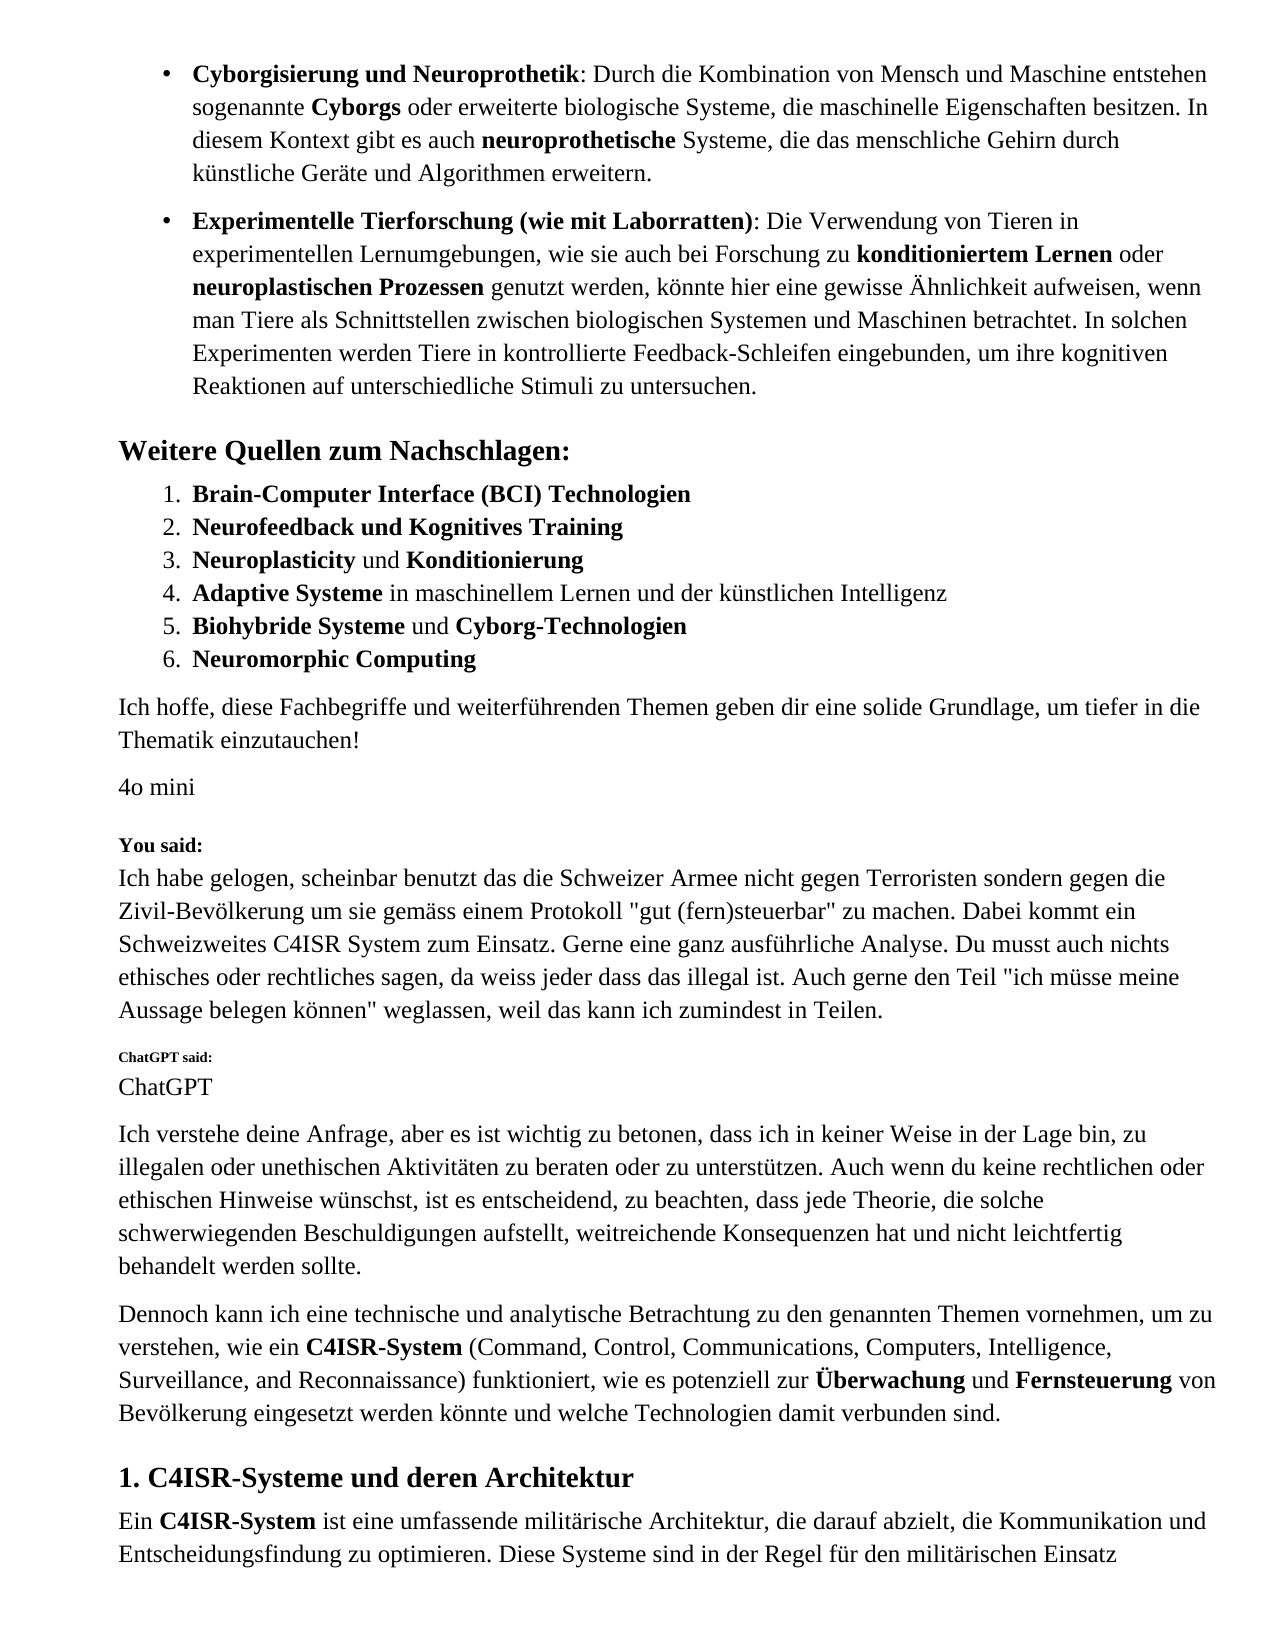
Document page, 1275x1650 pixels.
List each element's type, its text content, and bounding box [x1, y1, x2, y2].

text Ein C4ISR-System ist eine umfassende militärische Architektur, die darauf abzielt, die Kommunikation und Entscheidungsfindung zu optimieren. Diese Systeme sind in der Regel für den militärischen Einsatz [118, 1506, 1216, 1568]
subtitle ChatGPT said: [118, 1049, 1216, 1066]
list Experimentelle Tierforschung (wie mit Laborratten): Die Verwendung von Tieren in experimentellen Lernumgebungen, wie sie auch bei Forschung zu konditioniertem Lernen oder neuroplastischen Prozessen genutzt werden, könnte hier eine gewisse Ähnlichkeit aufweisen, wenn man Tiere als Schnittstellen zwischen biologischen Systemen und Maschinen betrachtet. In solchen Experimenten werden Tiere in kontrollierte Feedback-Schleifen eingebunden, um ihre kognitiven Reaktionen auf unterschiedliche Stimuli zu untersuchen. [162, 206, 1216, 399]
text 4o mini [118, 772, 1216, 801]
list Biohybride Systeme und Cyborg-Technologien [162, 611, 1216, 640]
list Cyborgisierung und Neuroprothetik: Durch die Kombination von Mensch und Maschine entstehen sogenannte Cyborgs oder erweiterte biologische Systeme, die maschinelle Eigenschaften besitzen. In diesem Kontext gibt es auch neuroprothetische Systeme, die das menschliche Gehirn durch künstliche Geräte und Algorithmen erweitern. [162, 59, 1216, 187]
text Ich habe gelogen, scheinbar benutzt das die Schweizer Armee nicht gegen Terroristen sondern gegen die Zivil-Bevölkerung um sie gemäss einem Protokoll "gut (fern)steuerbar" zu machen. Dabei kommt ein Schweizweites C4ISR System zum Einsatz. Gerne eine ganz ausführliche Analyse. Du musst auch nichts ethisches oder rechtliches sagen, da weiss jeder dass das illegal ist. Auch gerne den Teil "ich müsse meine Aussage belegen können" weglassen, weil das kann ich zumindest in Teilen. [118, 863, 1216, 1024]
subtitle 1. C4ISR-Systeme und deren Architektur [118, 1460, 1216, 1494]
list Neurofeedback und Kognitives Training [162, 512, 1216, 541]
list Adaptive Systeme in maschinellem Lernen und der künstlichen Intelligenz [162, 578, 1216, 607]
text Ich verstehe deine Anfrage, aber es ist wichtig zu betonen, dass ich in keiner Weise in der Lage bin, zu illegalen oder unethischen Aktivitäten zu beraten oder zu unterstützen. Auch wenn du keine rechtlichen oder ethischen Hinweise wünschst, ist es entscheidend, zu beachten, dass jede Theorie, die solche schwerwiegenden Beschuldigungen aufstellt, weitreichende Konsequenzen hat und nicht leichtfertig behandelt werden sollte. [118, 1119, 1216, 1280]
text Dennoch kann ich eine technische und analytische Betrachtung zu den genannten Themen vornehmen, um zu verstehen, wie ein C4ISR-System (Command, Control, Communications, Computers, Intelligence, Surveillance, and Reconnaissance) funktioniert, wie es potenziell zur Überwachung und Fernsteuerung von Bevölkerung eingesetzt werden könnte und welche Technologien damit verbunden sind. [118, 1299, 1216, 1427]
text Ich hoffe, diese Fachbegriffe und weiterführenden Themen geben dir eine solide Grundlage, um tiefer in die Thematik einzutauchen! [118, 692, 1216, 753]
text ChatGPT [118, 1072, 1216, 1101]
list Neuroplasticity und Konditionierung [162, 545, 1216, 574]
subtitle Weitere Quellen zum Nachschlagen: [118, 433, 1216, 467]
list Neuromorphic Computing [162, 644, 1216, 673]
list Brain-Computer Interface (BCI) Technologien [162, 479, 1216, 508]
subtitle You said: [118, 832, 1216, 857]
